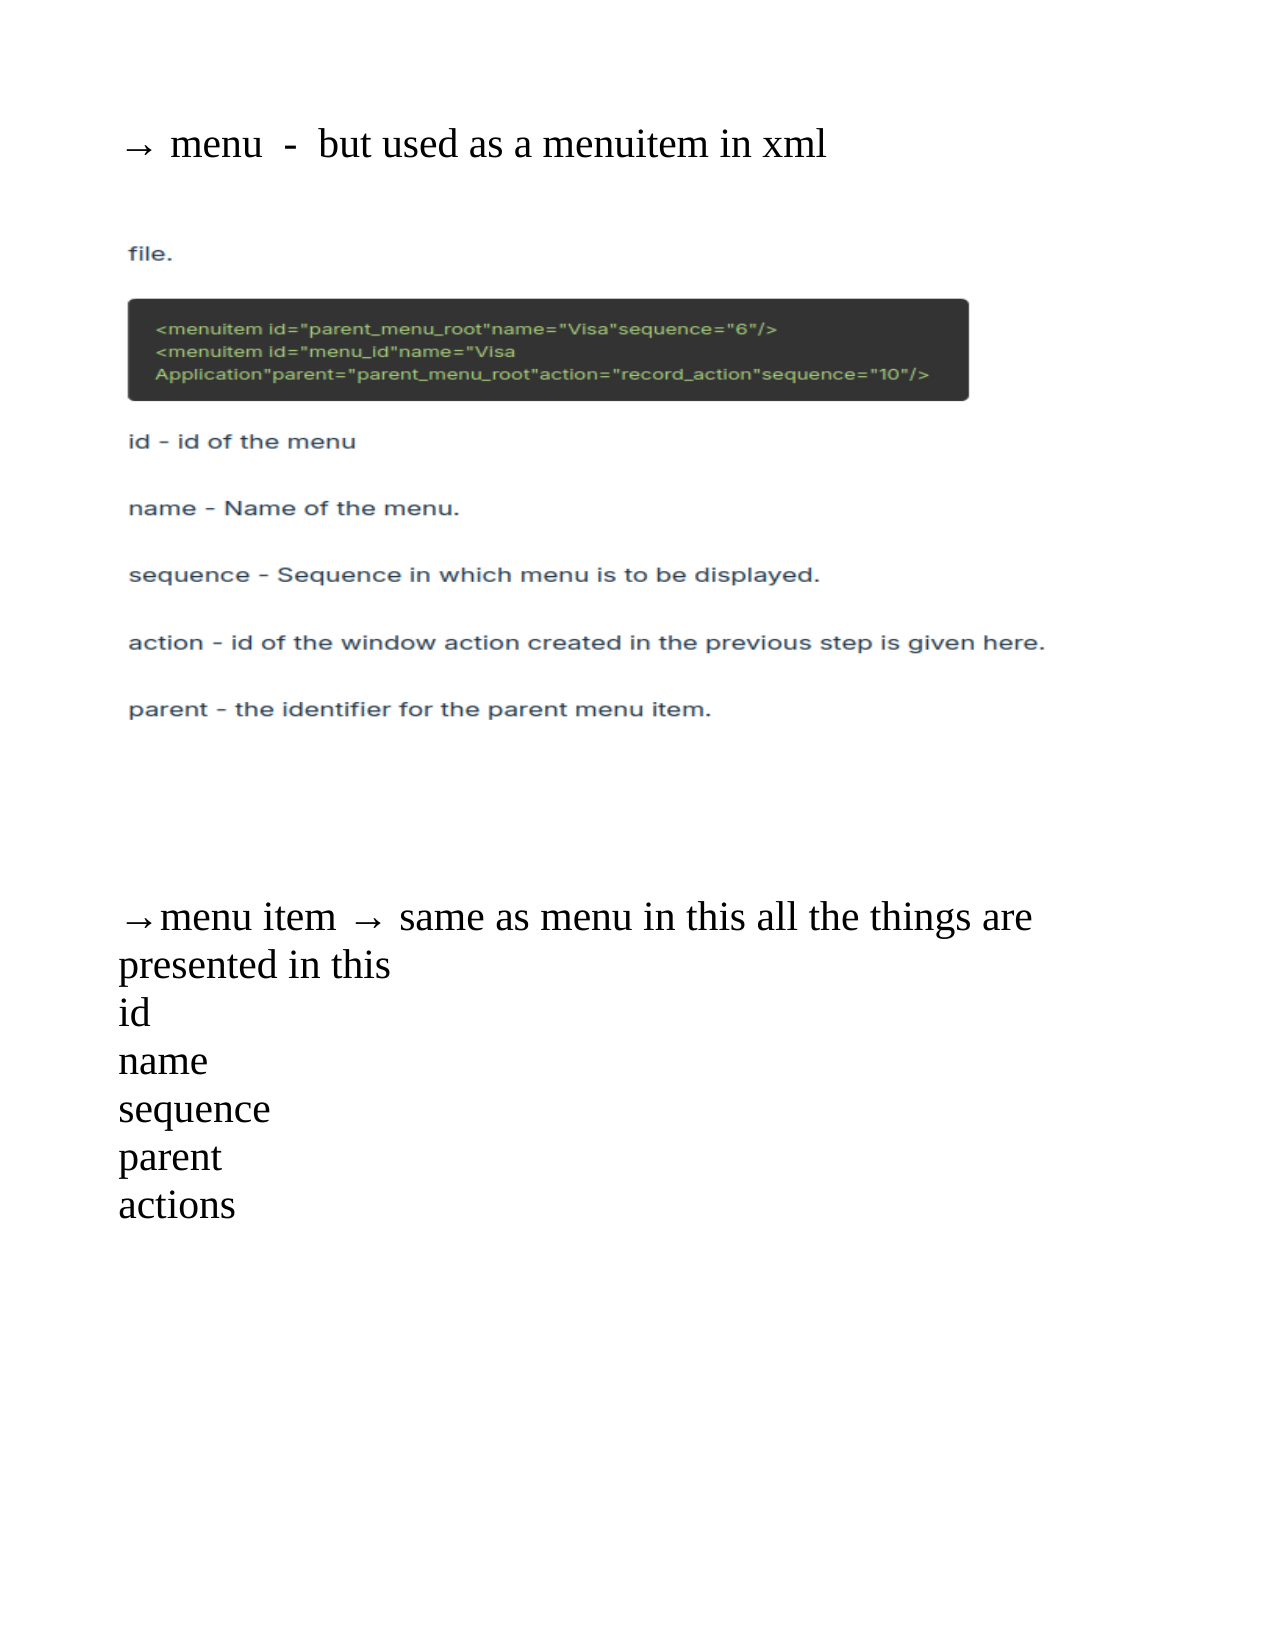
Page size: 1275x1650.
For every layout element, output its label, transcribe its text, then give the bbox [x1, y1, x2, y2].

text id [118, 988, 1157, 1036]
text parent [118, 1131, 1157, 1179]
text actions [118, 1179, 1157, 1227]
text →menu item → same as menu in this all the things are presented in this [118, 892, 1157, 988]
picture [114, 231, 1074, 739]
text name [118, 1036, 1157, 1083]
text sequence [118, 1083, 1157, 1131]
text → menu - but used as a menuitem in xml [118, 118, 1157, 166]
